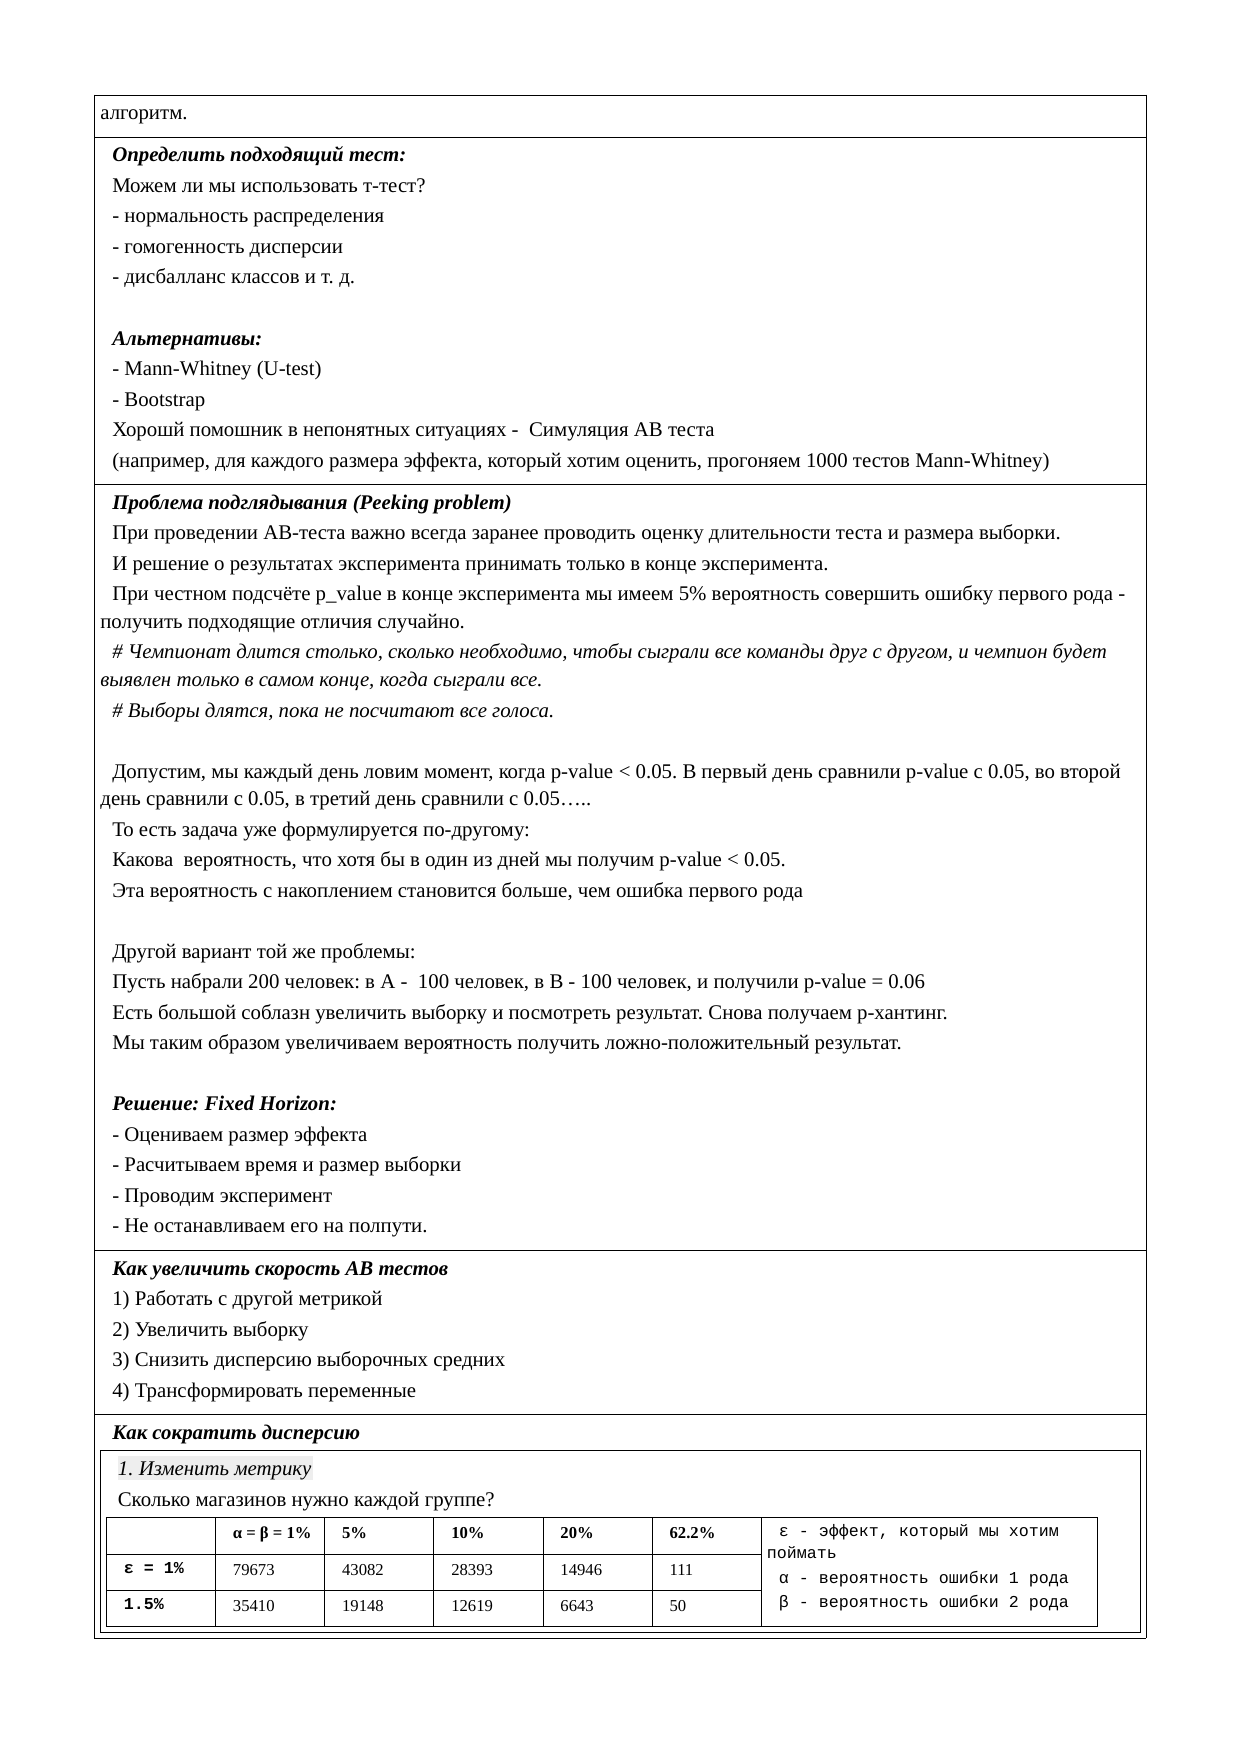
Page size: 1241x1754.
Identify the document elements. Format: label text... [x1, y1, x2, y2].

table_cell 35410 [216, 1591, 324, 1626]
table_cell Как сократить дисперсию [95, 1415, 1146, 1638]
table_header 1. Изменить метрику Сколько магазинов нужно каждой группе? [101, 1451, 1140, 1632]
table_cell 19148 [325, 1591, 433, 1626]
table_cell 111 [653, 1555, 761, 1590]
table_cell 6643 [544, 1591, 652, 1626]
table_header 62.2% [653, 1518, 761, 1553]
table_header α = β = 1% [216, 1518, 324, 1553]
table_cell 50 [653, 1591, 761, 1626]
table_cell 43082 [325, 1555, 433, 1590]
table_header ε - эффект, который мы хотим поймать α - вероятность ошибки 1 рода β - вероятность ошибки 2 рода [762, 1518, 1097, 1626]
table_cell алгоритм. [95, 96, 1146, 137]
table_header 10% [434, 1518, 543, 1553]
table_cell ε = 1% [107, 1555, 215, 1590]
table_cell 28393 [434, 1555, 543, 1590]
table_header [107, 1518, 215, 1553]
table_cell 12619 [434, 1591, 543, 1626]
table_cell 14946 [544, 1555, 652, 1590]
table_cell Определить подходящий тест: Можем ли мы использовать т-тест? - нормальность распределения - гомогенность дисперсии - дисбалланс классов и т. д. Альтернативы: - Mann-Whitney (U-test) - Bootstrap Хорошй помошник в непонятных ситуациях - Симуляция АВ теста (например, для каждого размера эффекта, который хотим оценить, прогоняем 1000 тестов Mann-Whitney) [95, 138, 1146, 484]
table_header 20% [544, 1518, 652, 1553]
table_cell 79673 [216, 1555, 324, 1590]
table_cell Проблема подглядывания (Peeking problem) При проведении АВ-теста важно всегда заранее проводить оценку длительности теста и размера выборки. И решение о результатах эксперимента принимать только в конце эксперимента. При честном подсчёте p_value в конце эксперимента мы имеем 5% вероятность совершить ошибку первого рода - получить подходящие отличия случайно. # Чемпионат длится столько, сколько необходимо, чтобы сыграли все команды друг с другом, и чемпион будет выявлен только в самом конце, когда сыграли все. # Выборы длятся, пока не посчитают все голоса. Допустим, мы каждый день ловим момент, когда p-value < 0.05. В первый день сравнили p-value с 0.05, во второй день сравнили с 0.05, в третий день сравнили с 0.05….. То есть задача уже формулируется по-другому: Какова вероятность, что хотя бы в один из дней мы получим p-value < 0.05. Эта вероятность с накоплением становится больше, чем ошибка первого рода Другой вариант той же проблемы: Пусть набрали 200 человек: в А - 100 человек, в В - 100 человек, и получили p-value = 0.06 Есть большой соблазн увеличить выборку и посмотреть результат. Снова получаем p-хантинг. Мы таким образом увеличиваем вероятность получить ложно-положительный результат. Решение: Fixed Horizon: - Оцениваем размер эффекта - Расчитываем время и размер выборки - Проводим эксперимент - Не останавливаем его на полпути. [95, 485, 1146, 1250]
table_header 5% [325, 1518, 433, 1553]
table_cell 1.5% [107, 1591, 215, 1626]
table_cell Как увеличить скорость АВ тестов 1) Работать с другой метрикой 2) Увеличить выборку 3) Снизить дисперсию выборочных средних 4) Трансформировать переменные [95, 1251, 1146, 1414]
